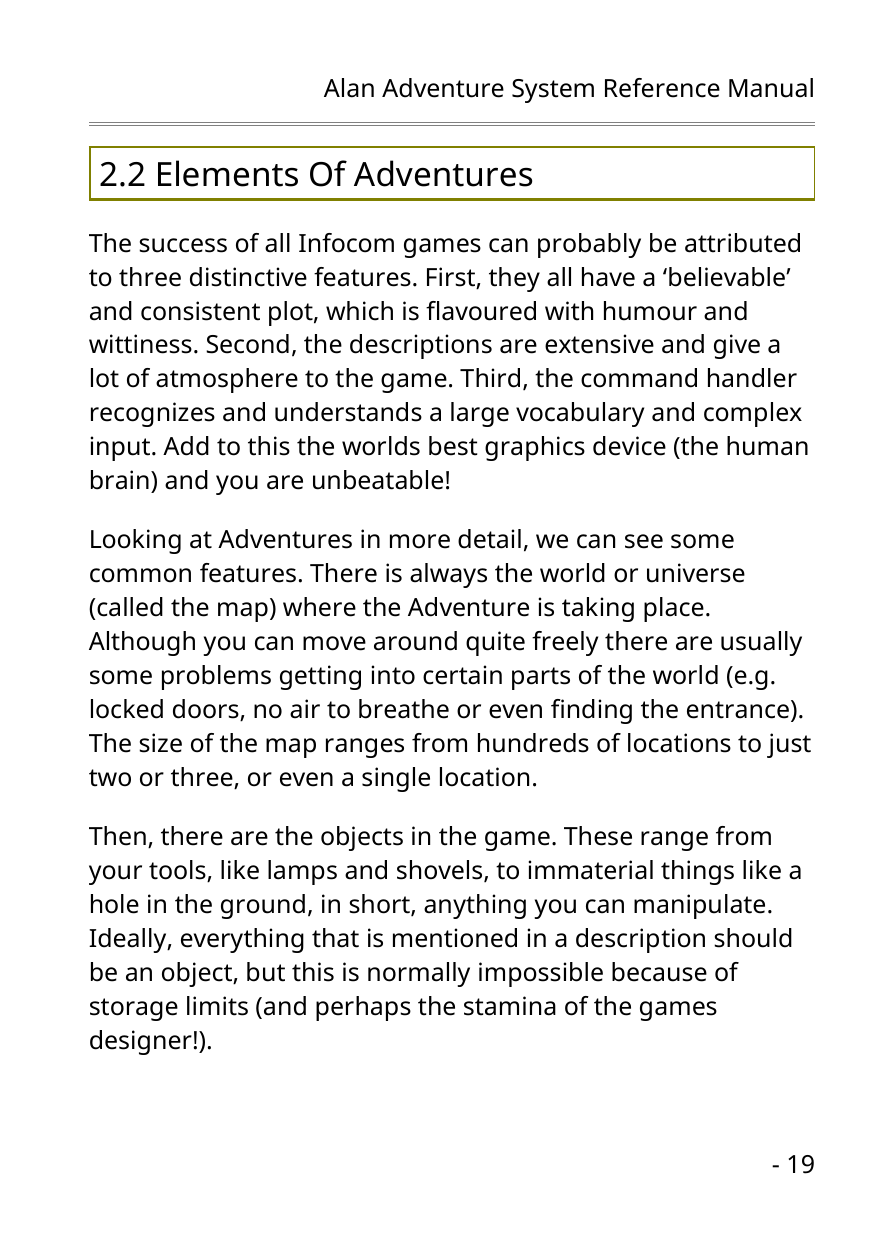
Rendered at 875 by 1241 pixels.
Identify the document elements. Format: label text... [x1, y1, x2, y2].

text The success of all Infocom games can probably be attributed to three distinc­tive features. First, they all have a ‘believable’ and consistent plot, which is flavoured with humour and wittiness. Second, the descriptions are extensive and give a lot of atmosphere to the game. Third, the command handler recog­nizes and understands a large vocabulary and complex input. Add to this the worlds best graphics device (the human brain) and you are unbeatable! [88, 226, 815, 497]
text Looking at Adventures in more detail, we can see some common features. There is always the world or universe (called the map) where the Adventure is tak­ing place. Although you can move around quite freely there are usually some problems getting into certain parts of the world (e.g. locked doors, no air to breathe or even finding the entrance). The size of the map ranges from hundreds of locations to just two or three, or even a single location. [88, 522, 815, 794]
subtitle Elements Of Adventures [91, 148, 814, 198]
text Then, there are the objects in the game. These range from your tools, like lamps and shovels, to immaterial things like a hole in the ground, in short, an­ything you can manipulate. Ideally, everything that is mentioned in a descrip­tion should be an object, but this is normally impossible because of storage limits (and perhaps the stamina of the games designer!). [88, 819, 815, 1057]
